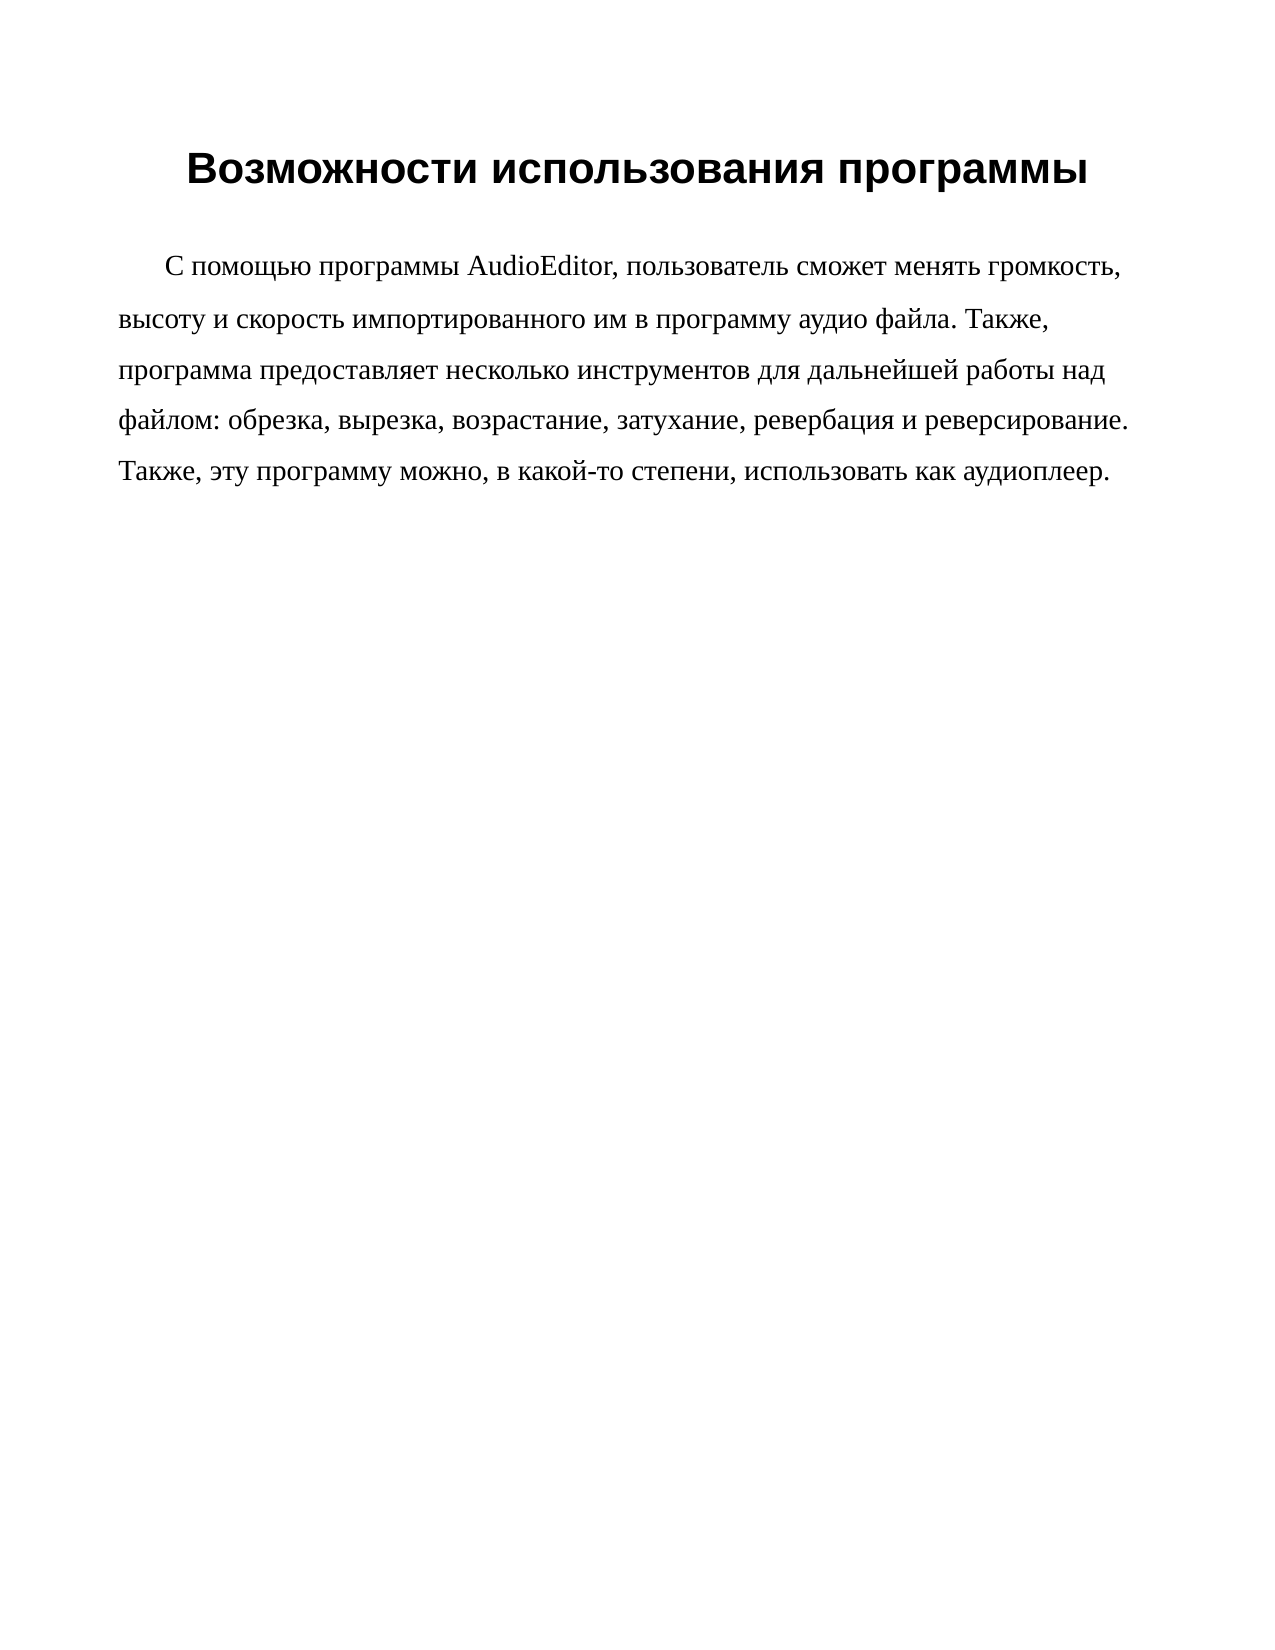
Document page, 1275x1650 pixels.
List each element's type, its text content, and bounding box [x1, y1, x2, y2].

subtitle Возможности использования программы [118, 143, 1157, 193]
text С помощью программы AudioEditor, пользователь сможет менять громкость, высоту и скорость импортированного им в программу аудио файла. Также, программа предоставляет несколько инструментов для дальнейшей работы над файлом: обрезка, вырезка, возрастание, затухание, ревербация и реверсирование. Также, эту программу можно, в какой-то степени, использовать как аудиоплеер. [118, 234, 1157, 486]
